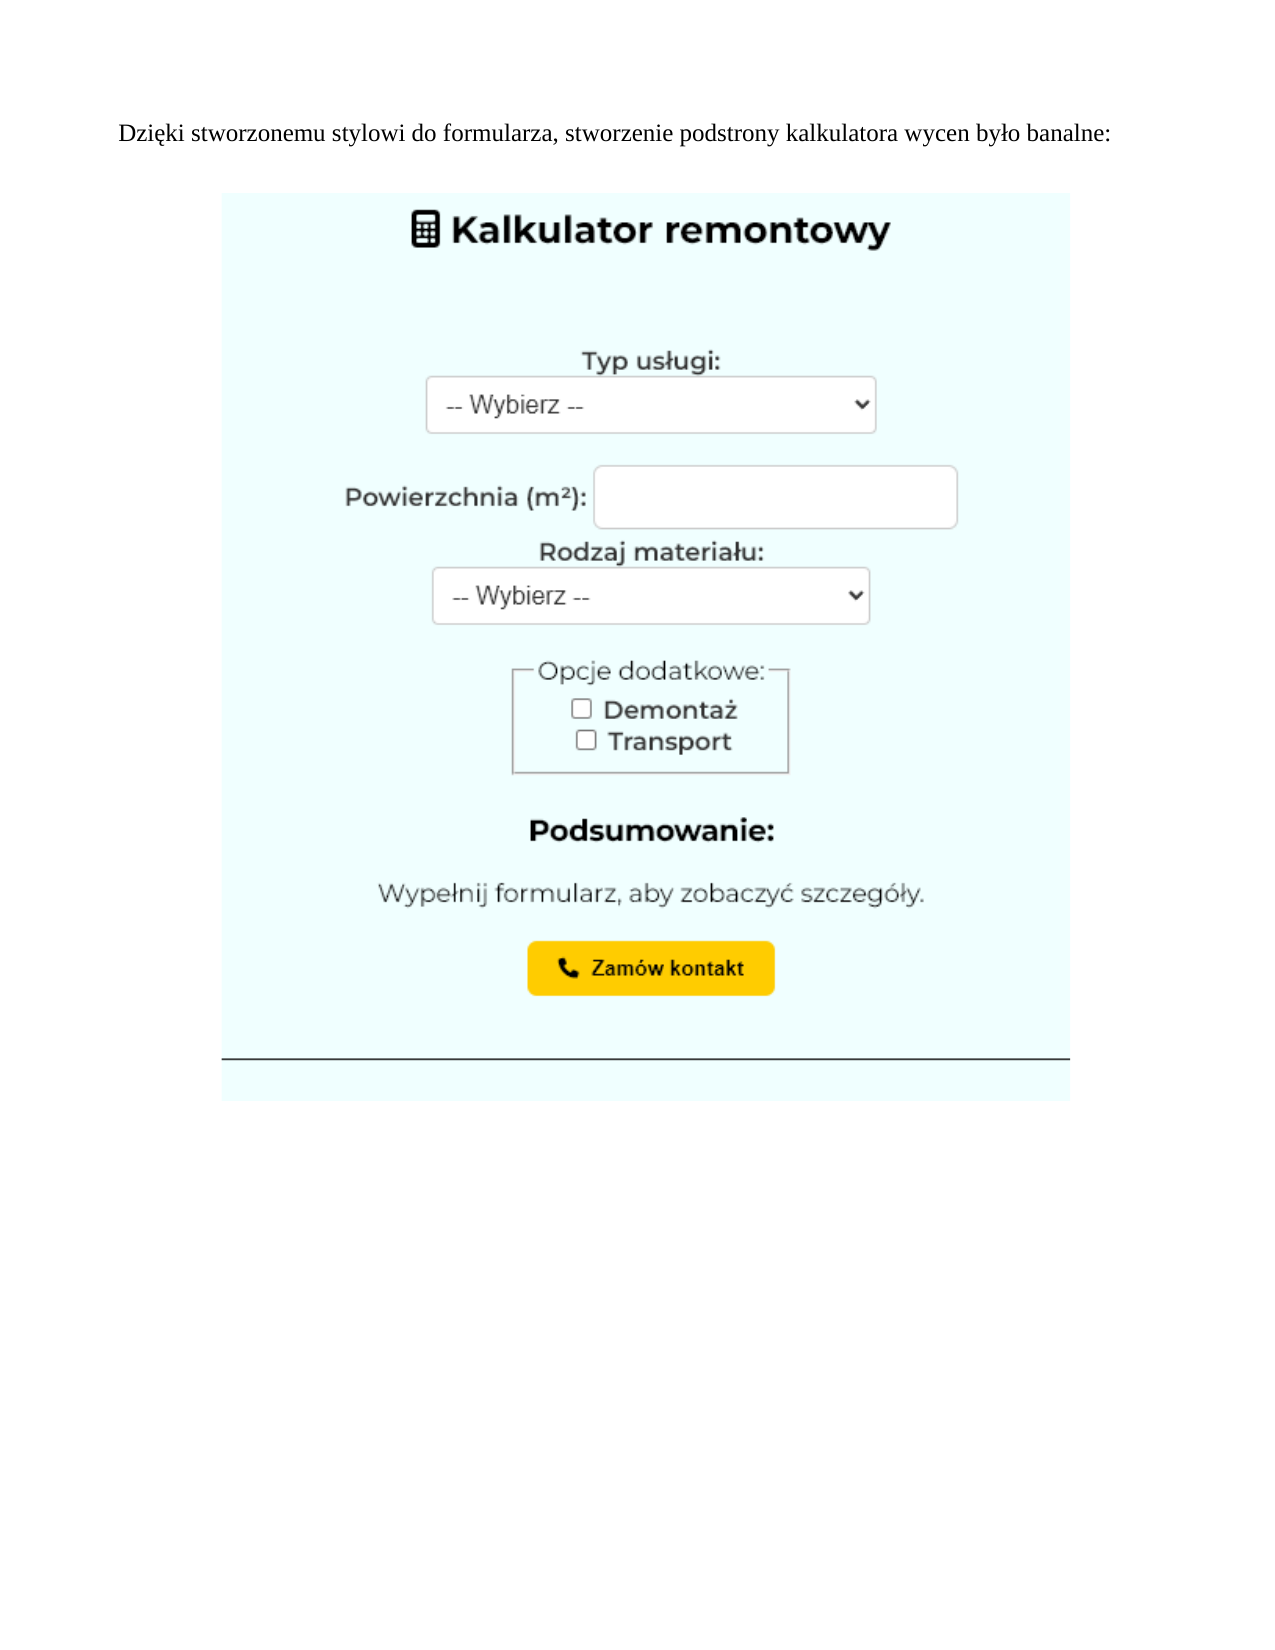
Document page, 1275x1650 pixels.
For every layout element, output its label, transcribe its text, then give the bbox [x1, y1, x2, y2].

text Dzięki stworzonemu stylowi do formularza, stworzenie podstrony kalkulatora wycen było banalne: [118, 118, 1157, 1129]
picture [221, 193, 1071, 1101]
